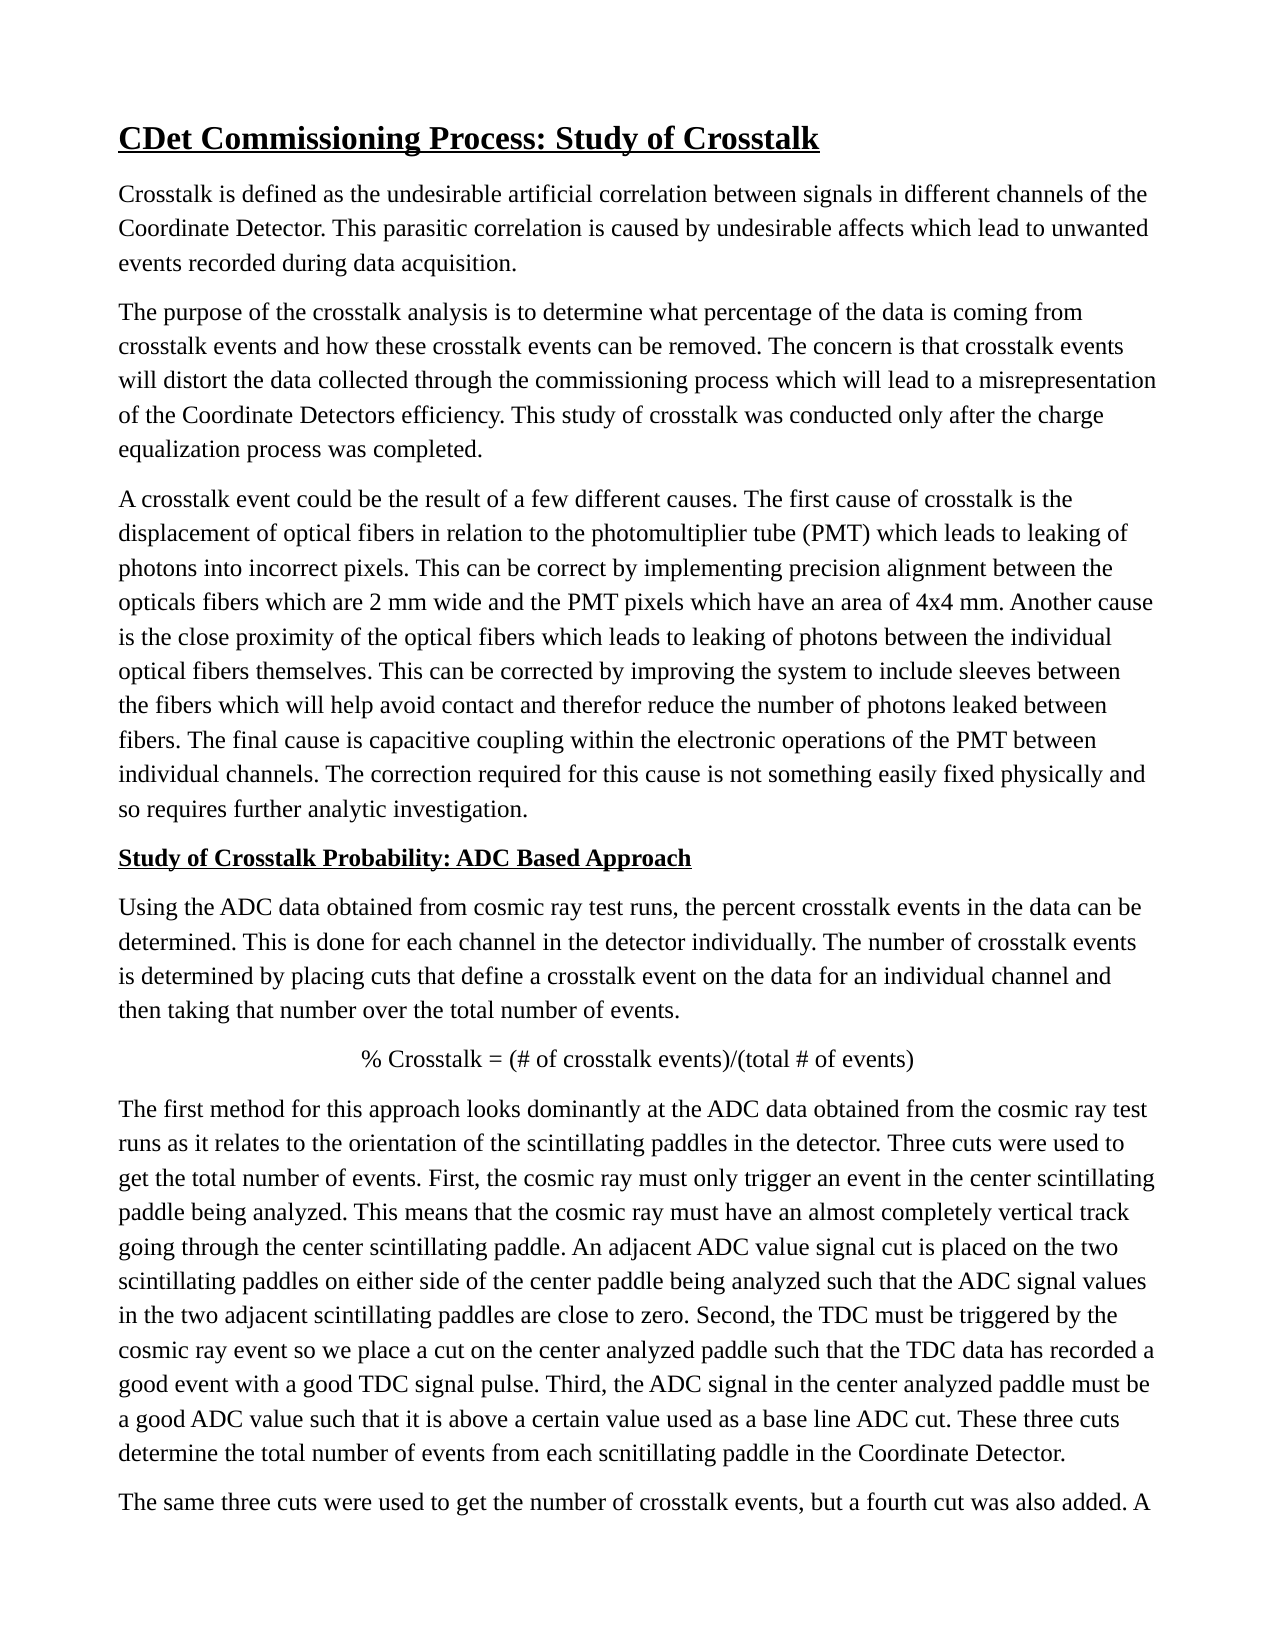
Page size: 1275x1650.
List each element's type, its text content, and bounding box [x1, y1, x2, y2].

text A crosstalk event could be the result of a few different causes. The first cause of crosstalk is the displacement of optical fibers in relation to the photomultiplier tube (PMT) which leads to leaking of photons into incorrect pixels. This can be correct by implementing precision alignment between the opticals fibers which are 2 mm wide and the PMT pixels which have an area of 4x4 mm. Another cause is the close proximity of the optical fibers which leads to leaking of photons between the individual optical fibers themselves. This can be corrected by improving the system to include sleeves between the fibers which will help avoid contact and therefor reduce the number of photons leaked between fibers. The final cause is capacitive coupling within the electronic operations of the PMT between individual channels. The correction required for this cause is not something easily fixed physically and so requires further analytic investigation. [118, 484, 1157, 823]
text The first method for this approach looks dominantly at the ADC data obtained from the cosmic ray test runs as it relates to the orientation of the scintillating paddles in the detector. Three cuts were used to get the total number of events. First, the cosmic ray must only trigger an event in the center scintillating paddle being analyzed. This means that the cosmic ray must have an almost completely vertical track going through the center scintillating paddle. An adjacent ADC value signal cut is placed on the two scintillating paddles on either side of the center paddle being analyzed such that the ADC signal values in the two adjacent scintillating paddles are close to zero. Second, the TDC must be triggered by the cosmic ray event so we place a cut on the center analyzed paddle such that the TDC data has recorded a good event with a good TDC signal pulse. Third, the ADC signal in the center analyzed paddle must be a good ADC value such that it is above a certain value used as a base line ADC cut. These three cuts determine the total number of events from each scnitillating paddle in the Coordinate Detector. [118, 1094, 1157, 1467]
text Study of Crosstalk Probability: ADC Based Approach [118, 843, 1157, 872]
text The purpose of the crosstalk analysis is to determine what percentage of the data is coming from crosstalk events and how these crosstalk events can be removed. The concern is that crosstalk events will distort the data collected through the commissioning process which will lead to a misrepresentation of the Coordinate Detectors efficiency. This study of crosstalk was conducted only after the charge equalization process was completed. [118, 297, 1157, 463]
text The same three cuts were used to get the number of crosstalk events, but a fourth cut was also added. A [118, 1487, 1157, 1516]
text % Crosstalk = (# of crosstalk events)/(total # of events) [118, 1044, 1157, 1073]
text Using the ADC data obtained from cosmic ray test runs, the percent crosstalk events in the data can be determined. This is done for each channel in the detector individually. The number of crosstalk events is determined by placing cuts that define a crosstalk event on the data for an individual channel and then taking that number over the total number of events. [118, 892, 1157, 1024]
text Crosstalk is defined as the undesirable artificial correlation between signals in different channels of the Coordinate Detector. This parasitic correlation is caused by undesirable affects which lead to unwanted events recorded during data acquisition. [118, 179, 1157, 276]
text CDet Commissioning Process: Study of Crosstalk [118, 118, 1157, 156]
